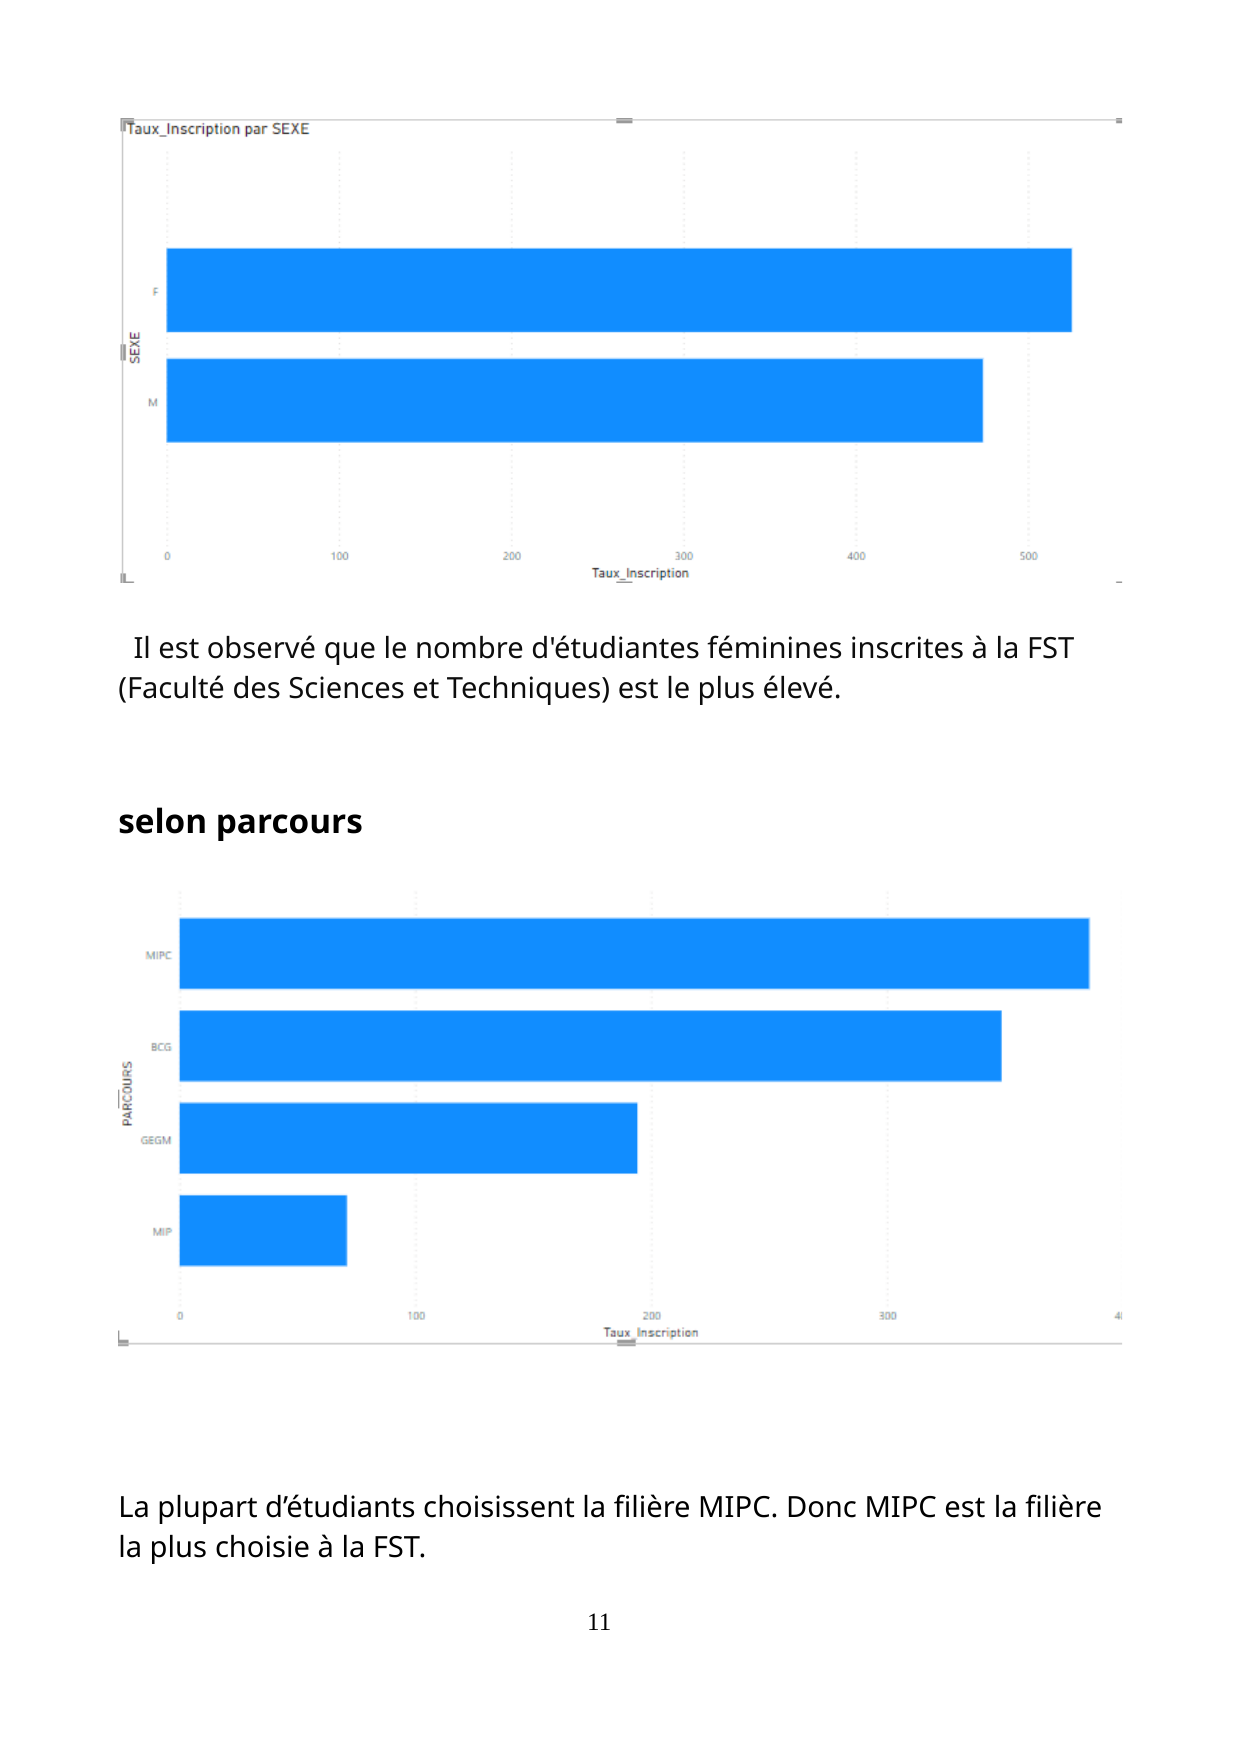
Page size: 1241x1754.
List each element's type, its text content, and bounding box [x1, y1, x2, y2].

text La plupart d’étudiants choisissent la filière MIPC. Donc MIPC est la filière la plus choisie à la FST. [118, 1487, 1122, 1566]
picture [118, 118, 1123, 583]
text Il est observé que le nombre d'étudiantes féminines inscrites à la FST (Faculté des Sciences et Techniques) est le plus élevé. [118, 628, 1122, 707]
text selon parcours [118, 798, 1122, 843]
picture [118, 888, 1123, 1351]
